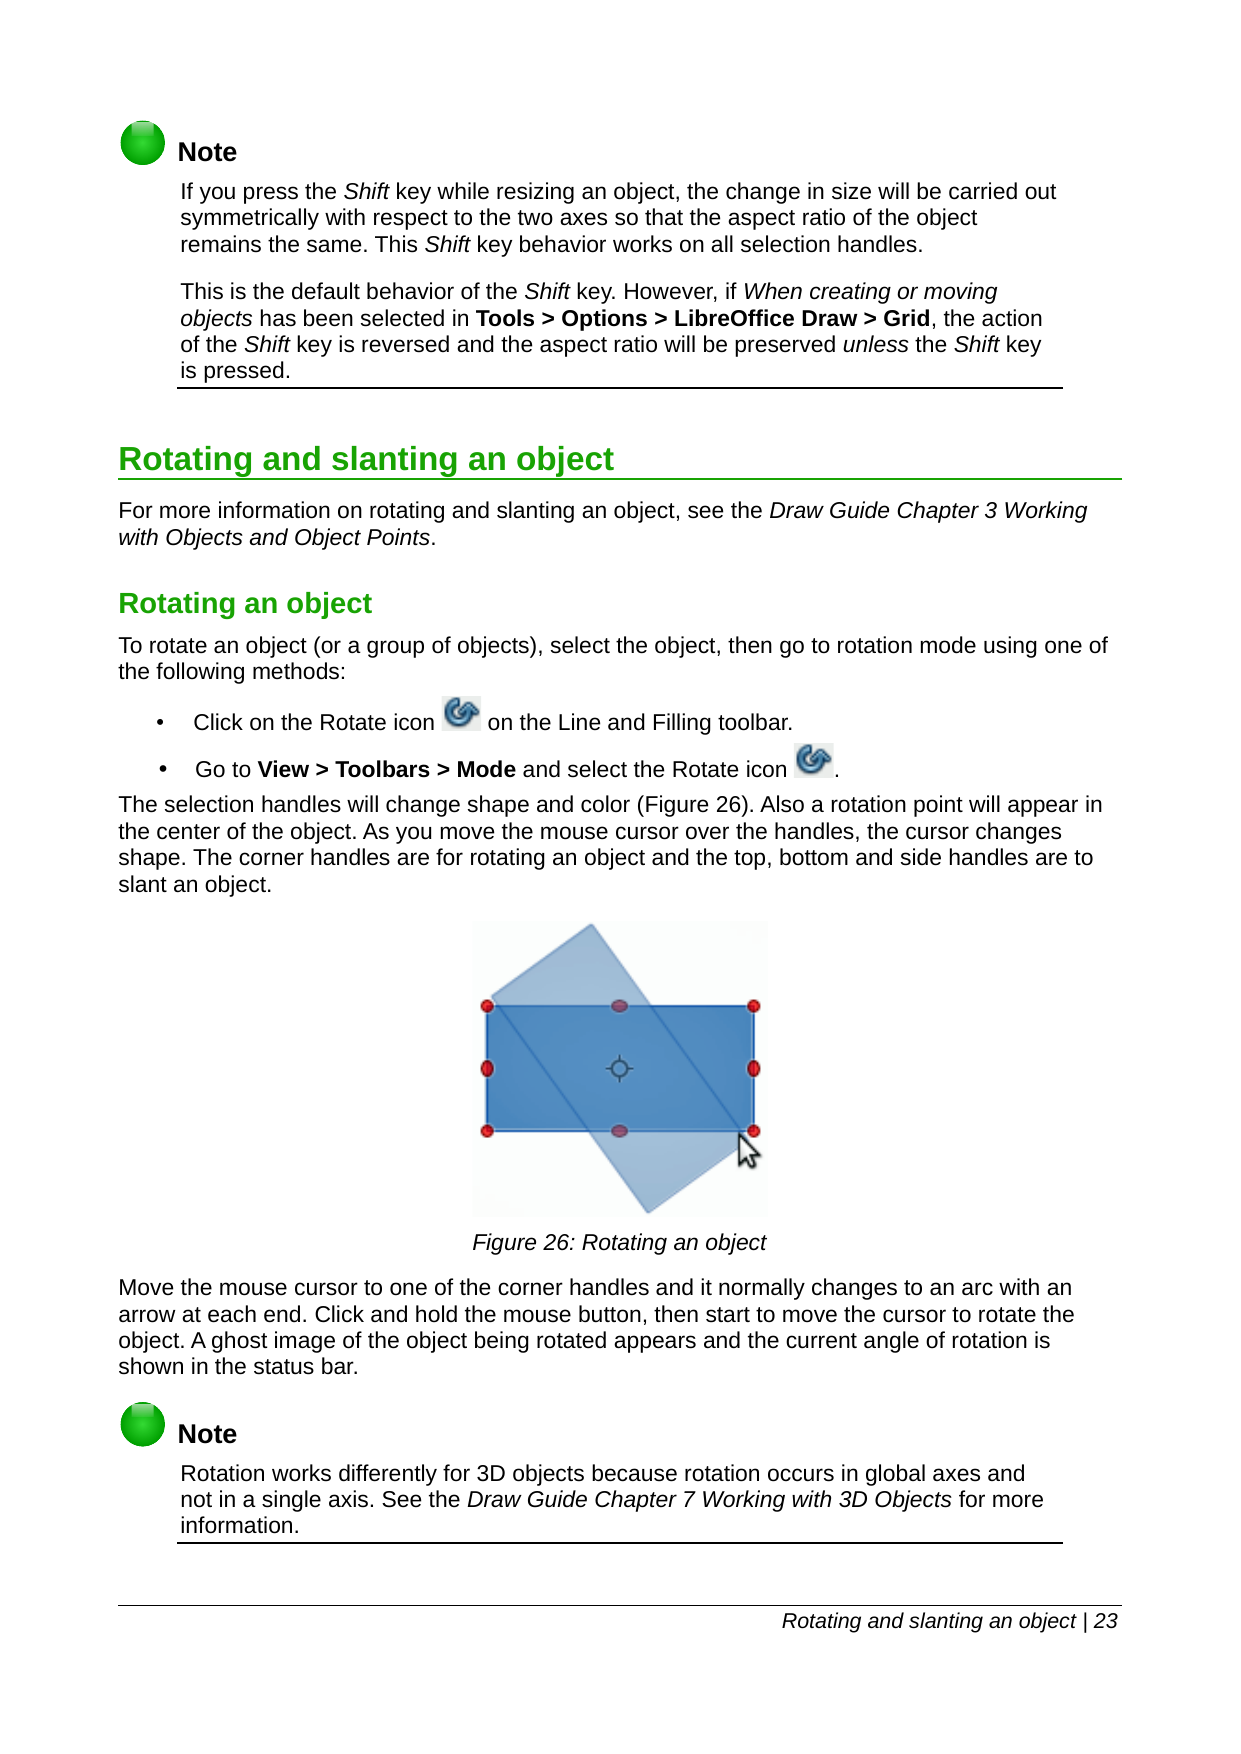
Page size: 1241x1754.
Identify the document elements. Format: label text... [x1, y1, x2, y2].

text Rotation works differently for 3D objects because rotation occurs in global axes and not in a single axis. See the Draw Guide Chapter 7 Working with 3D Objects for more information. [177, 1456, 1063, 1542]
list Click on the Rotate icon on the Line and Filling toolbar. [156, 697, 1122, 735]
subtitle Note [118, 1399, 1122, 1449]
picture [472, 921, 768, 1217]
text For more information on rotating and slanting an object, see the Draw Guide Chapter 3 Working with Objects and Object Points. [118, 497, 1122, 550]
picture [441, 696, 482, 731]
text This is the default behavior of the Shift key. However, if When creating or moving objects has been selected in Tools > Options > LibreOffice Draw > Grid, the action of the Shift key is reversed and the aspect ratio will be preserved unless the Shift key is pressed. [177, 275, 1063, 387]
text Move the mouse cursor to one of the corner handles and it normally changes to an arc with an arrow at each end. Click and hold the mouse button, then start to move the cursor to rotate the object. A ghost image of the object being rotated appears and the current angle of rotation is shown in the status bar. [118, 1274, 1122, 1379]
text If you press the Shift key while resizing an object, the change in size will be carried out symmetrically with respect to the two axes so that the aspect ratio of the object remains the same. This Shift key behavior works on all selection handles. [177, 175, 1063, 257]
text The selection handles will change shape and color (Figure 26). Also a rotation point will appear in the center of the object. As you move the mouse cursor over the handles, the cursor changes shape. The corner handles are for rotating an object and the top, bottom and side handles are to slant an object. [118, 791, 1122, 897]
list Go to View > Toolbars > Mode and select the Rotate icon . [156, 744, 1122, 783]
subtitle Rotating and slanting an object [118, 439, 1122, 478]
subtitle Note [118, 118, 1122, 167]
picture [793, 743, 834, 778]
text Figure 26: Rotating an object [458, 1228, 783, 1255]
subtitle Rotating an object [118, 586, 1122, 620]
text To rotate an object (or a group of objects), select the object, then go to rotation mode using one of the following methods: [118, 632, 1122, 684]
